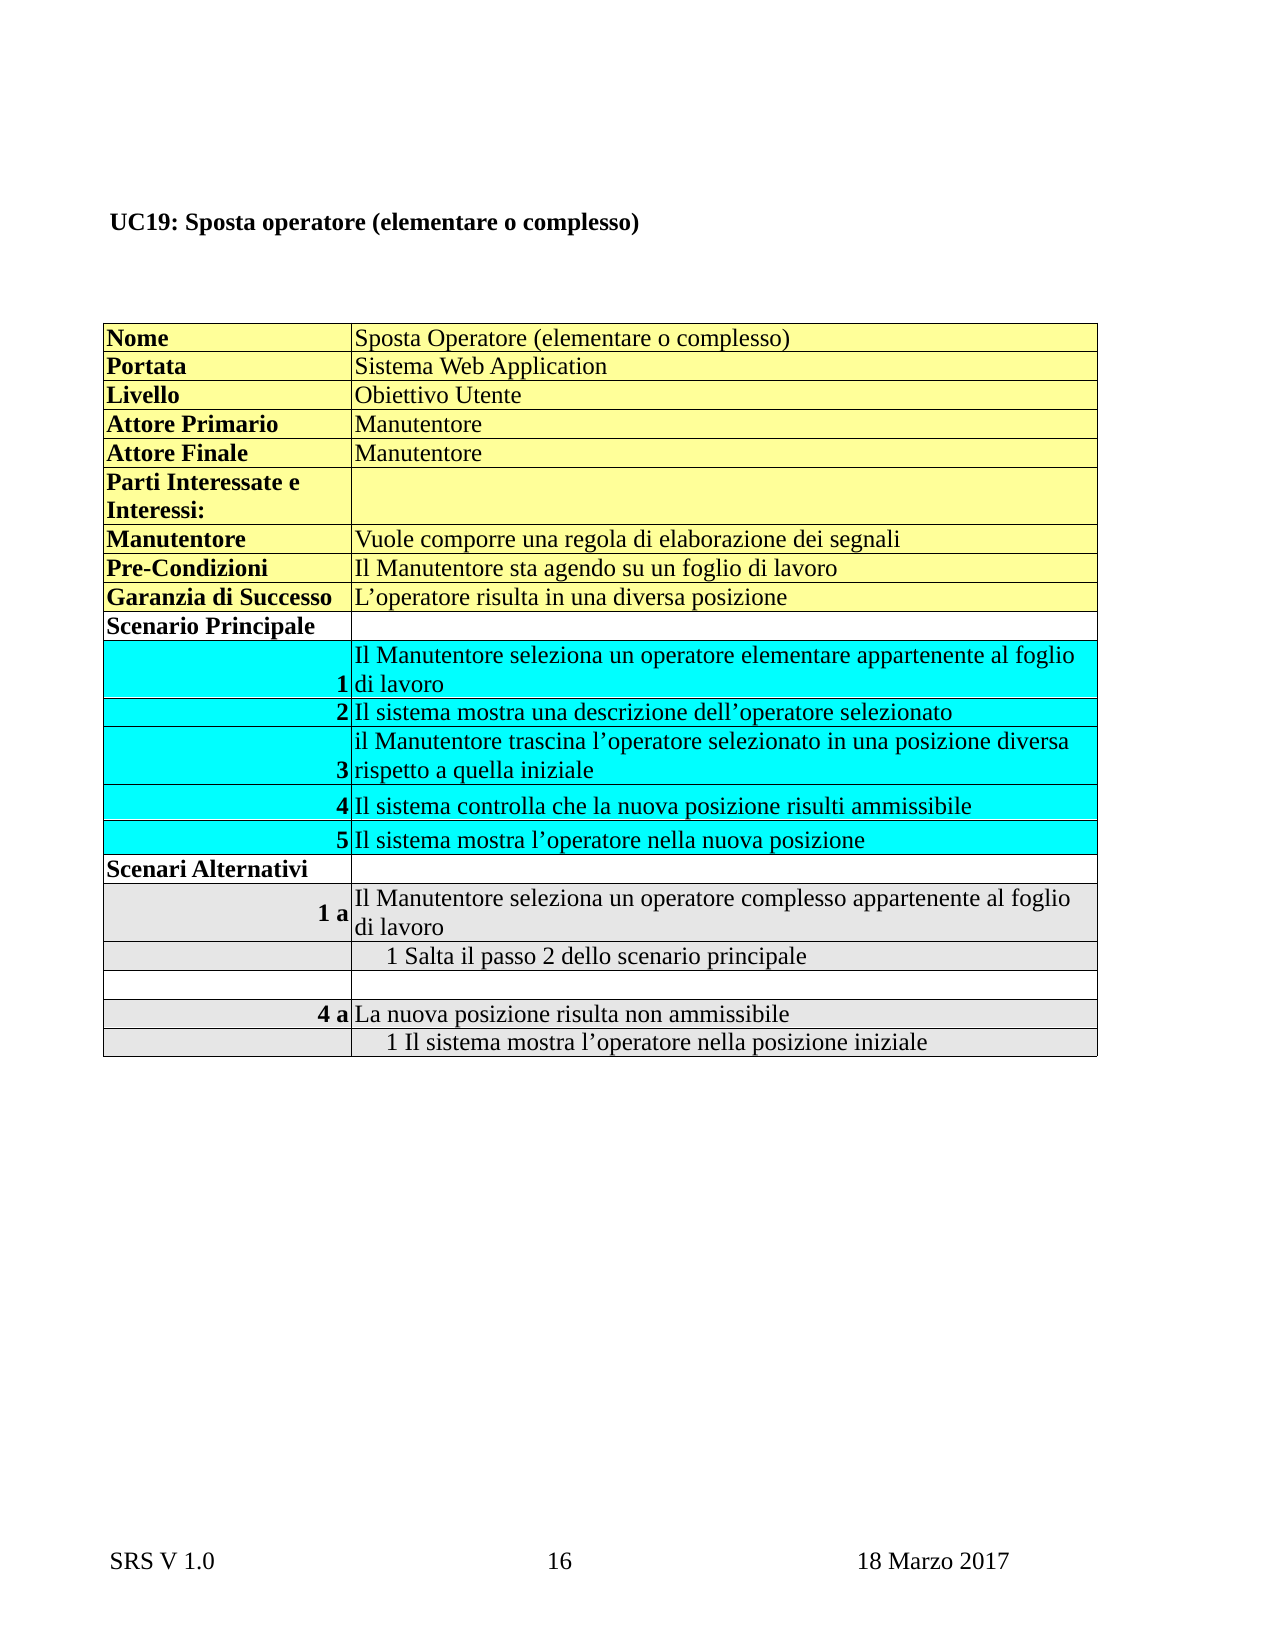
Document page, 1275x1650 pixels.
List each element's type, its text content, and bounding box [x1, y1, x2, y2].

table_cell Parti Interessate e Interessi: [104, 468, 351, 524]
table_cell [352, 971, 1097, 998]
table_cell [352, 612, 1097, 640]
table_cell L’operatore risulta in una diversa posizione [352, 583, 1097, 611]
table_header Nome [104, 324, 351, 351]
table_header Sposta Operatore (elementare o complesso) [352, 324, 1097, 351]
table_cell Il sistema mostra una descrizione dell’operatore selezionato [352, 699, 1097, 726]
table_cell Attore Primario [104, 410, 351, 438]
table_cell [352, 855, 1097, 883]
table_cell [104, 1029, 351, 1056]
table_cell Il Manutentore seleziona un operatore complesso appartenente al foglio di lavoro [352, 884, 1097, 941]
table_cell Pre-Condizioni [104, 554, 351, 582]
table_cell 1 Il sistema mostra l’operatore nella posizione iniziale [352, 1029, 1097, 1056]
table_cell La nuova posizione risulta non ammissibile [352, 1000, 1097, 1027]
table_cell Scenario Principale [104, 612, 351, 640]
table_cell Sistema Web Application [352, 352, 1097, 380]
table_cell Vuole comporre una regola di elaborazione dei segnali [352, 525, 1097, 553]
table_cell Obiettivo Utente [352, 381, 1097, 409]
table_cell Manutentore [352, 410, 1097, 438]
table_cell 4 a [104, 1000, 351, 1027]
table_cell 1 Salta il passo 2 dello scenario principale [352, 942, 1097, 970]
table_cell 2 [104, 699, 351, 726]
table_cell 3 [104, 727, 351, 784]
table_cell Garanzia di Successo [104, 583, 351, 611]
table_cell Manutentore [352, 439, 1097, 467]
table_cell 1 [104, 641, 351, 697]
table_cell Attore Finale [104, 439, 351, 467]
table_cell 4 [104, 785, 351, 819]
table_cell Scenari Alternativi [104, 855, 351, 883]
table_cell 1 a [104, 884, 351, 941]
text UC19: Sposta operatore (elementare o complesso) [109, 207, 1162, 236]
table_cell Il Manutentore sta agendo su un foglio di lavoro [352, 554, 1097, 582]
table_cell Il sistema mostra l’operatore nella nuova posizione [352, 821, 1097, 854]
table_cell 5 [104, 821, 351, 854]
table_cell Manutentore [104, 525, 351, 553]
table_cell [104, 942, 351, 970]
table_cell Livello [104, 381, 351, 409]
table_cell Il Manutentore seleziona un operatore elementare appartenente al foglio di lavoro [352, 641, 1097, 697]
table_cell Portata [104, 352, 351, 380]
table_cell [104, 971, 351, 998]
table_cell il Manutentore trascina l’operatore selezionato in una posizione diversa rispetto a quella iniziale [352, 727, 1097, 784]
table_cell [352, 468, 1097, 524]
table_cell Il sistema controlla che la nuova posizione risulti ammissibile [352, 785, 1097, 819]
